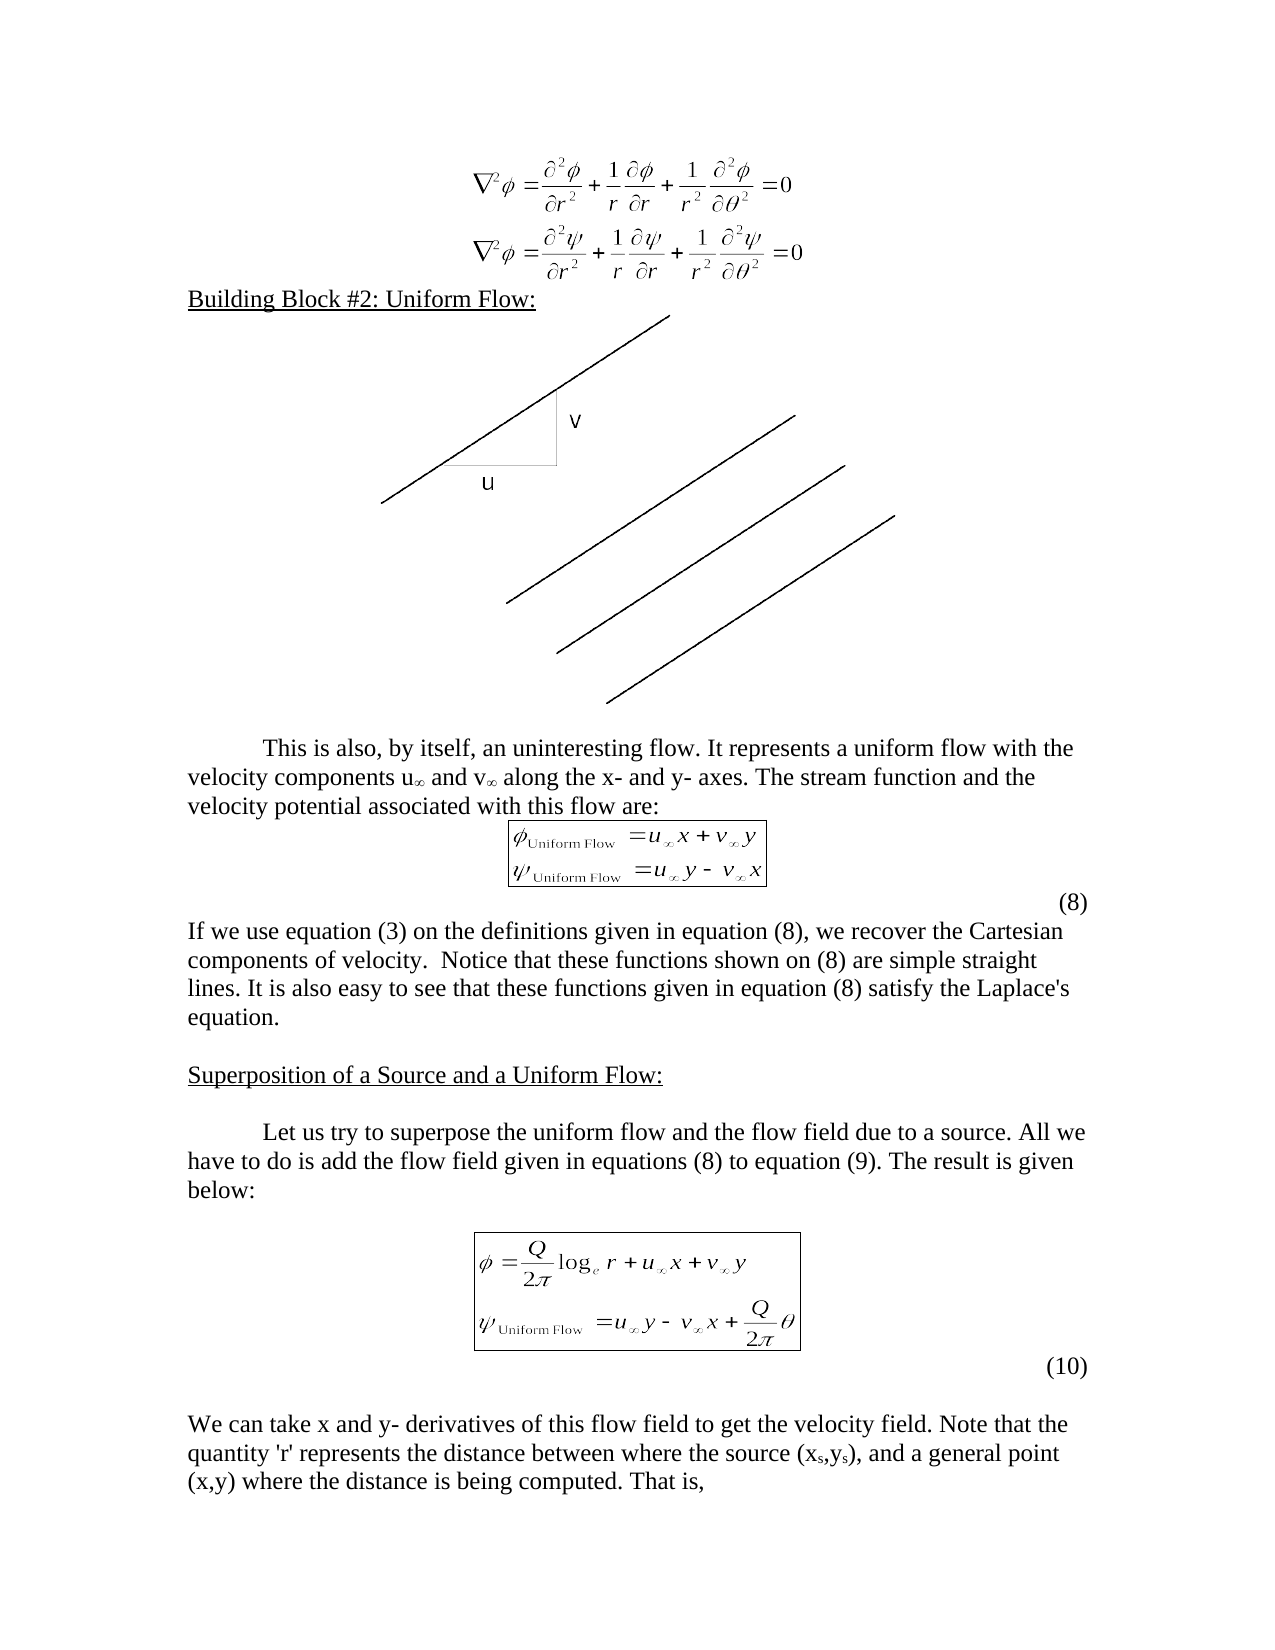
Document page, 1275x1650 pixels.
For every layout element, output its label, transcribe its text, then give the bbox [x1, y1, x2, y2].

text If we use equation (3) on the definitions given in equation (8), we recover the Cartesian components of velocity. Notice that these functions shown on (8) are simple straight lines. It is also easy to see that these functions given in equation (8) satisfy the Laplace's equation. [187, 916, 1087, 1031]
text (10) [187, 1351, 1087, 1380]
text (8) [187, 887, 1087, 916]
text Superposition of a Source and a Uniform Flow: [187, 1060, 1087, 1088]
text We can take x and y- derivatives of this flow field to get the velocity field. Note that the quantity 'r' represents the distance between where the source (xs,ys), and a general point (x,y) where the distance is being computed. That is, [187, 1409, 1087, 1495]
text Building Block #2: Uniform Flow: [187, 284, 1087, 313]
text Let us try to superpose the uniform flow and the flow field due to a source. All we have to do is add the flow field given in equations (8) to equation (9). The result is given below: [187, 1117, 1087, 1203]
text This is also, by itself, an uninteresting flow. It represents a uniform flow with the velocity components u and v along the x- and y- axes. The stream function and the velocity potential associated with this flow are: [187, 733, 1087, 820]
